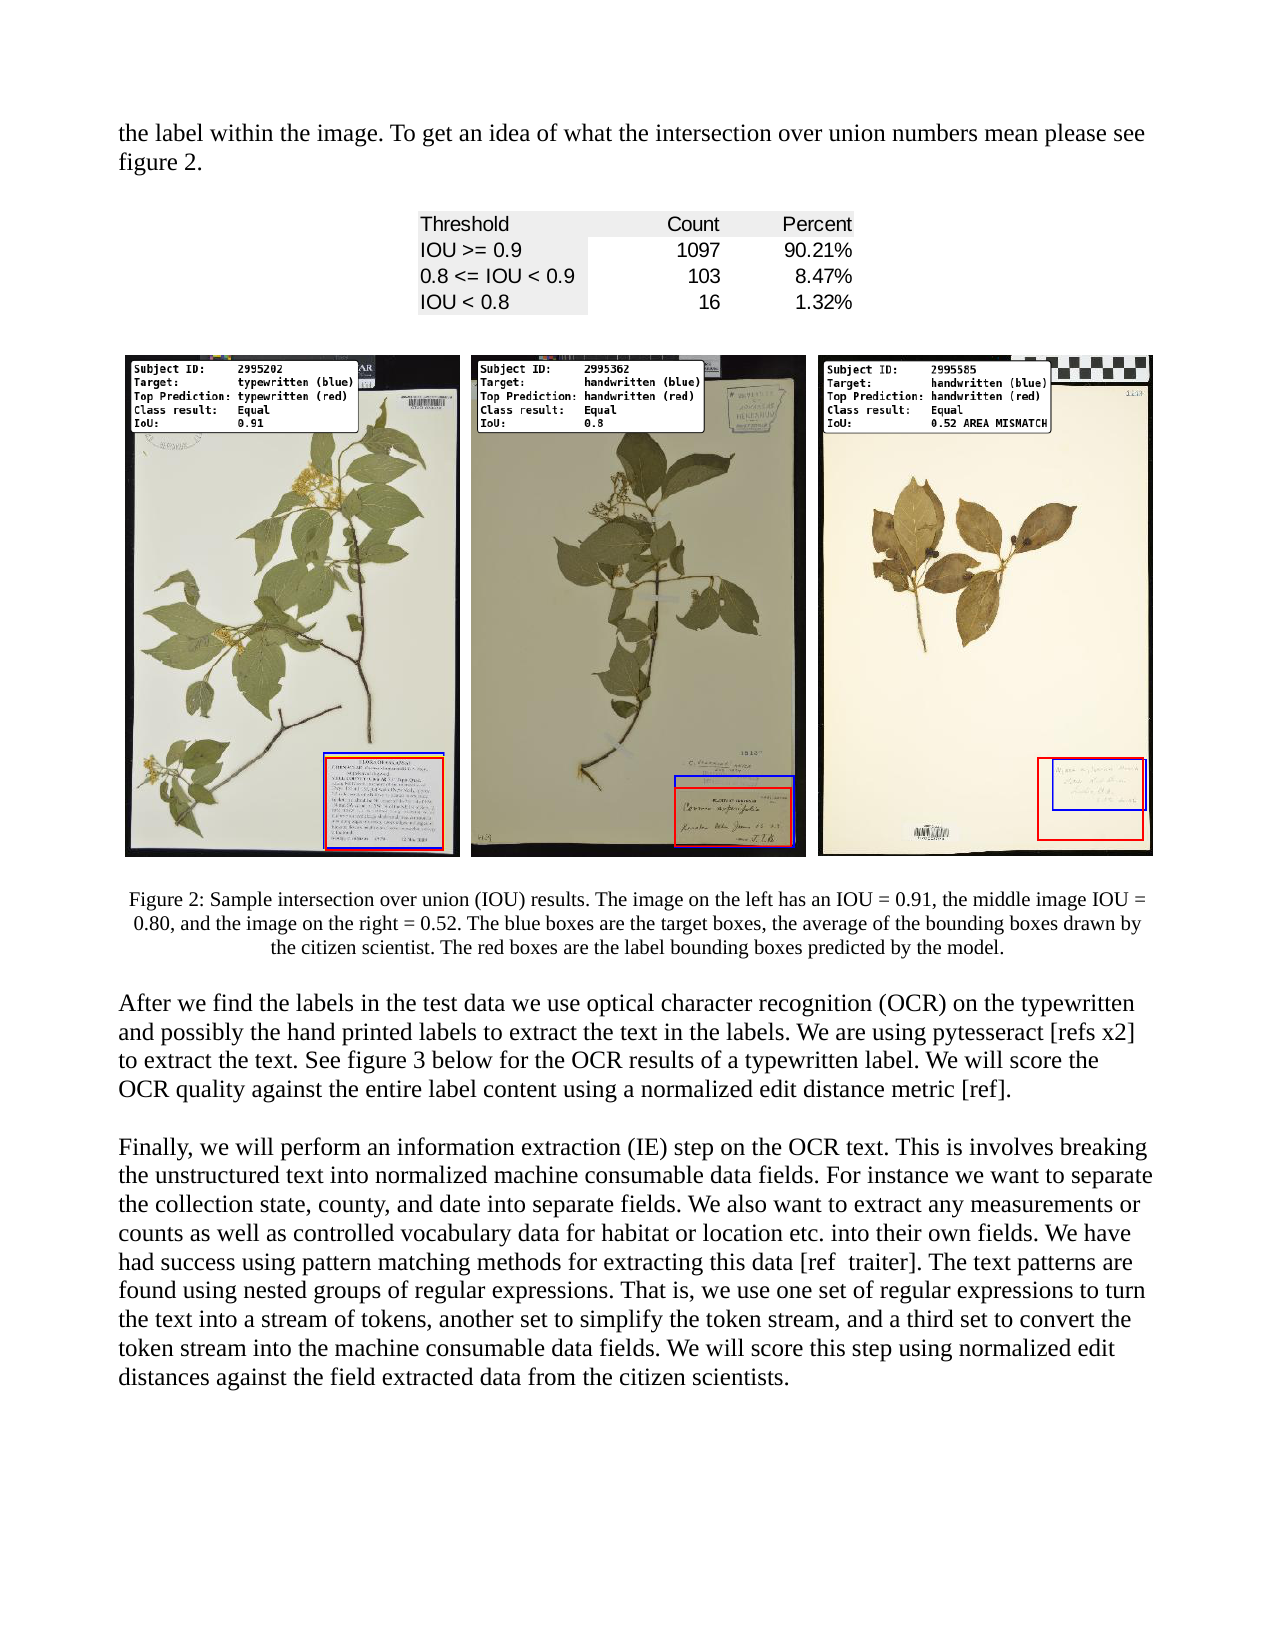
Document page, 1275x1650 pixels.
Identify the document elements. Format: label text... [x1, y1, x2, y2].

text Finally, we will perform an information extraction (IE) step on the OCR text. This is involves breaking the unstructured text into normalized machine consumable data fields. For instance we want to separate the collection state, county, and date into separate fields. We also want to extract any measurements or counts as well as controlled vocabulary data for habitat or location etc. into their own fields. We have had success using pattern matching methods for extracting this data [ref traiter]. The text patterns are found using nested groups of regular expressions. That is, we use one set of regular expressions to turn the text into a stream of tokens, another set to simplify the token stream, and a third set to convert the token stream into the machine consumable data fields. We will score this step using normalized edit distances against the field extracted data from the citizen scientists. [118, 1132, 1157, 1390]
picture [118, 348, 1157, 863]
text After we find the labels in the test data we use optical character recognition (OCR) on the typewritten and possibly the hand printed labels to extract the text in the labels. We are using pytesseract [refs x2] to extract the text. See figure 3 below for the OCR results of a typewritten label. We will score the OCR quality against the entire label content using a normalized edit distance metric [ref]. [118, 988, 1157, 1103]
text the label within the image. To get an idea of what the intersection over union numbers mean please see figure 2. [118, 118, 1157, 176]
text Figure 2: Sample intersection over union (IOU) results. The image on the left has an IOU = 0.91, the middle image IOU = 0.80, and the image on the right = 0.52. The blue boxes are the target boxes, the average of the bounding boxes drawn by the citizen scientist. The red boxes are the label bounding boxes predicted by the model. [118, 887, 1157, 959]
